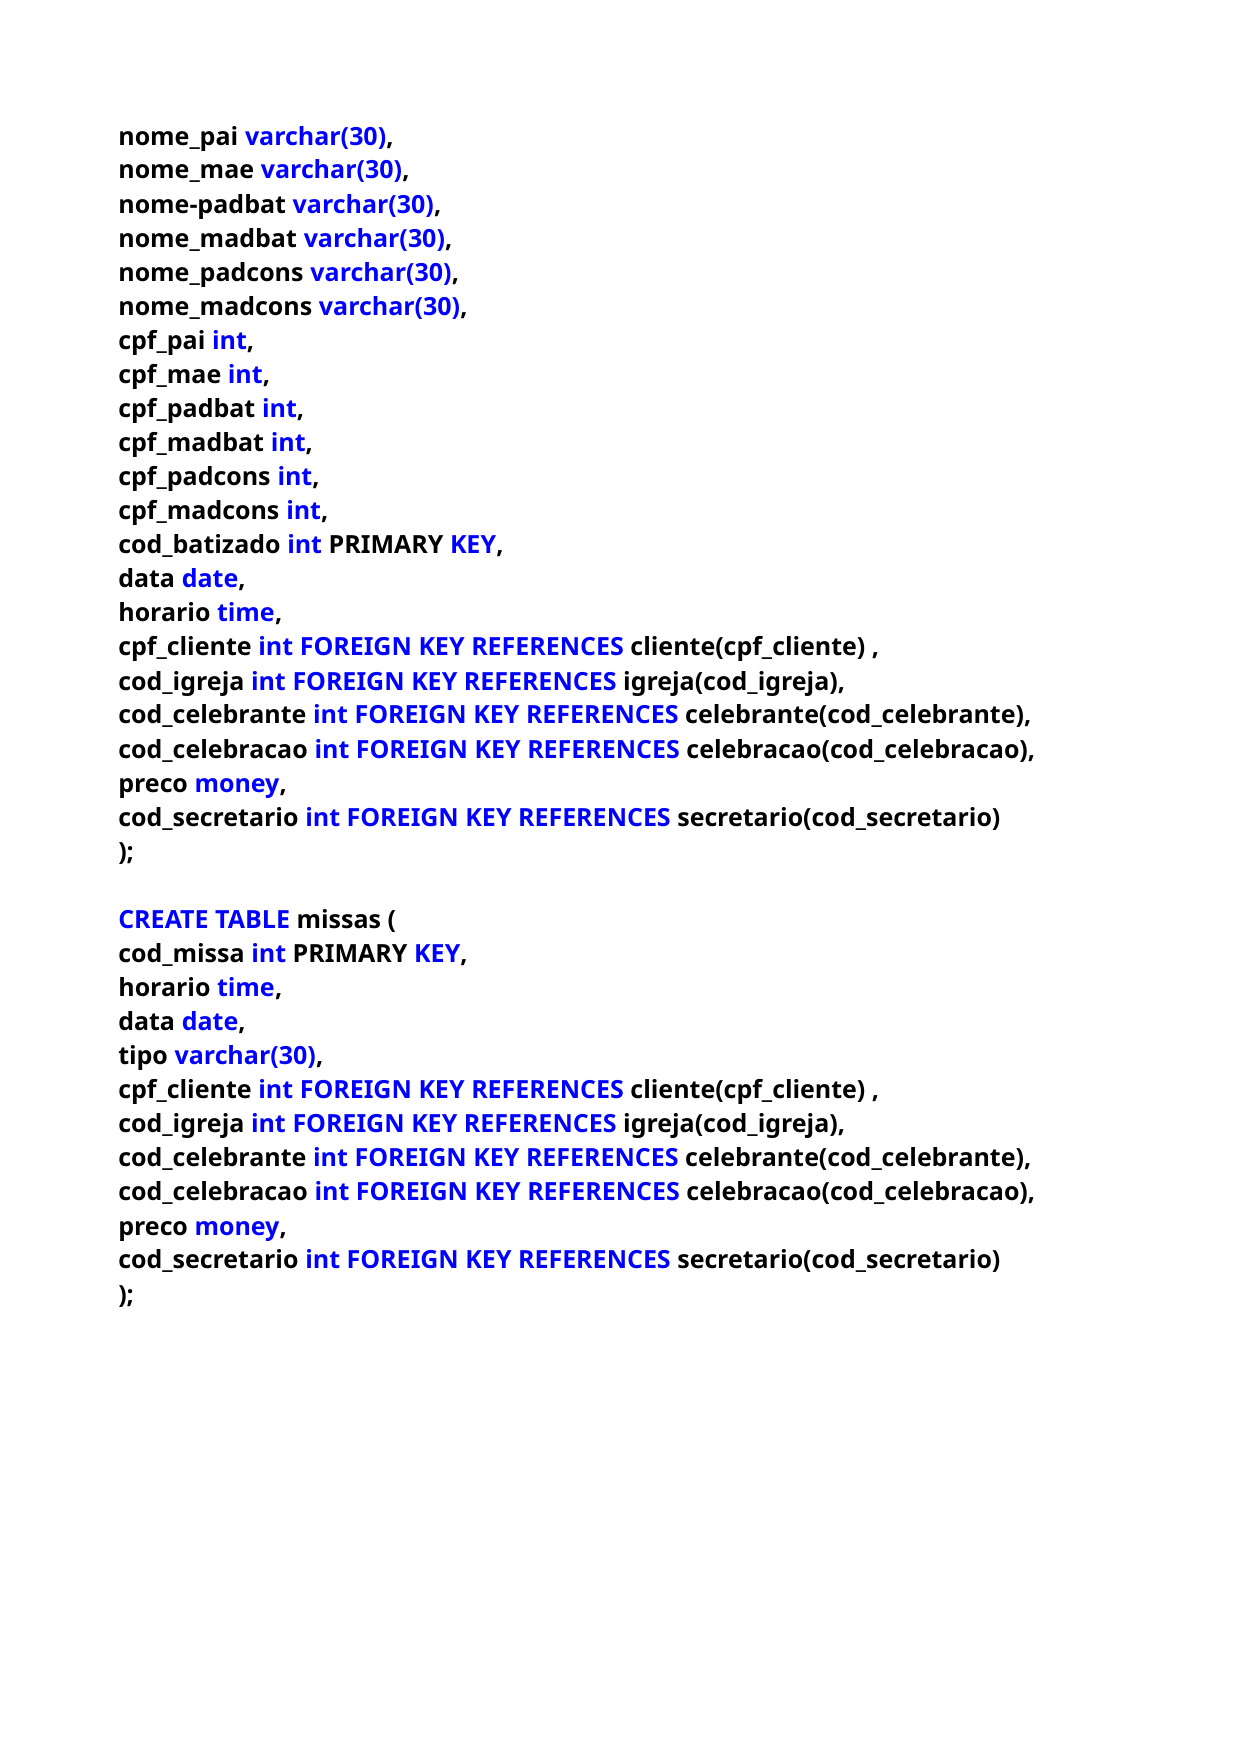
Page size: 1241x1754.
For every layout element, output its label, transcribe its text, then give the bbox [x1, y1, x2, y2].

text cod_celebrante int FOREIGN KEY REFERENCES celebrante(cod_celebrante), [118, 1140, 1122, 1174]
text preco money, [118, 765, 1122, 799]
text nome-padbat varchar(30), [118, 186, 1122, 220]
text ); [118, 833, 1122, 867]
text data date, [118, 1004, 1122, 1038]
text nome_mae varchar(30), [118, 152, 1122, 186]
text cpf_padbat int, [118, 391, 1122, 425]
text cpf_padcons int, [118, 459, 1122, 493]
text CREATE TABLE missas ( [118, 902, 1122, 936]
text nome_madcons varchar(30), [118, 288, 1122, 322]
text data date, [118, 561, 1122, 595]
text horario time, [118, 970, 1122, 1004]
text tipo varchar(30), [118, 1038, 1122, 1072]
text cpf_mae int, [118, 357, 1122, 391]
text cod_secretario int FOREIGN KEY REFERENCES secretario(cod_secretario) [118, 799, 1122, 833]
text cod_celebrante int FOREIGN KEY REFERENCES celebrante(cod_celebrante), [118, 697, 1122, 731]
text cod_celebracao int FOREIGN KEY REFERENCES celebracao(cod_celebracao), [118, 1174, 1122, 1208]
text preco money, [118, 1208, 1122, 1242]
text cod_celebracao int FOREIGN KEY REFERENCES celebracao(cod_celebracao), [118, 731, 1122, 765]
text cpf_madbat int, [118, 425, 1122, 459]
text nome_padcons varchar(30), [118, 254, 1122, 288]
text cod_igreja int FOREIGN KEY REFERENCES igreja(cod_igreja), [118, 1106, 1122, 1140]
text cpf_pai int, [118, 322, 1122, 357]
text nome_madbat varchar(30), [118, 220, 1122, 254]
text ); [118, 1276, 1122, 1310]
text cod_missa int PRIMARY KEY, [118, 936, 1122, 970]
text cpf_cliente int FOREIGN KEY REFERENCES cliente(cpf_cliente) , [118, 1072, 1122, 1106]
text cpf_cliente int FOREIGN KEY REFERENCES cliente(cpf_cliente) , [118, 629, 1122, 663]
text cod_batizado int PRIMARY KEY, [118, 527, 1122, 561]
text cod_secretario int FOREIGN KEY REFERENCES secretario(cod_secretario) [118, 1242, 1122, 1276]
text cpf_madcons int, [118, 493, 1122, 527]
text nome_pai varchar(30), [118, 118, 1122, 152]
text cod_igreja int FOREIGN KEY REFERENCES igreja(cod_igreja), [118, 663, 1122, 697]
text horario time, [118, 595, 1122, 629]
